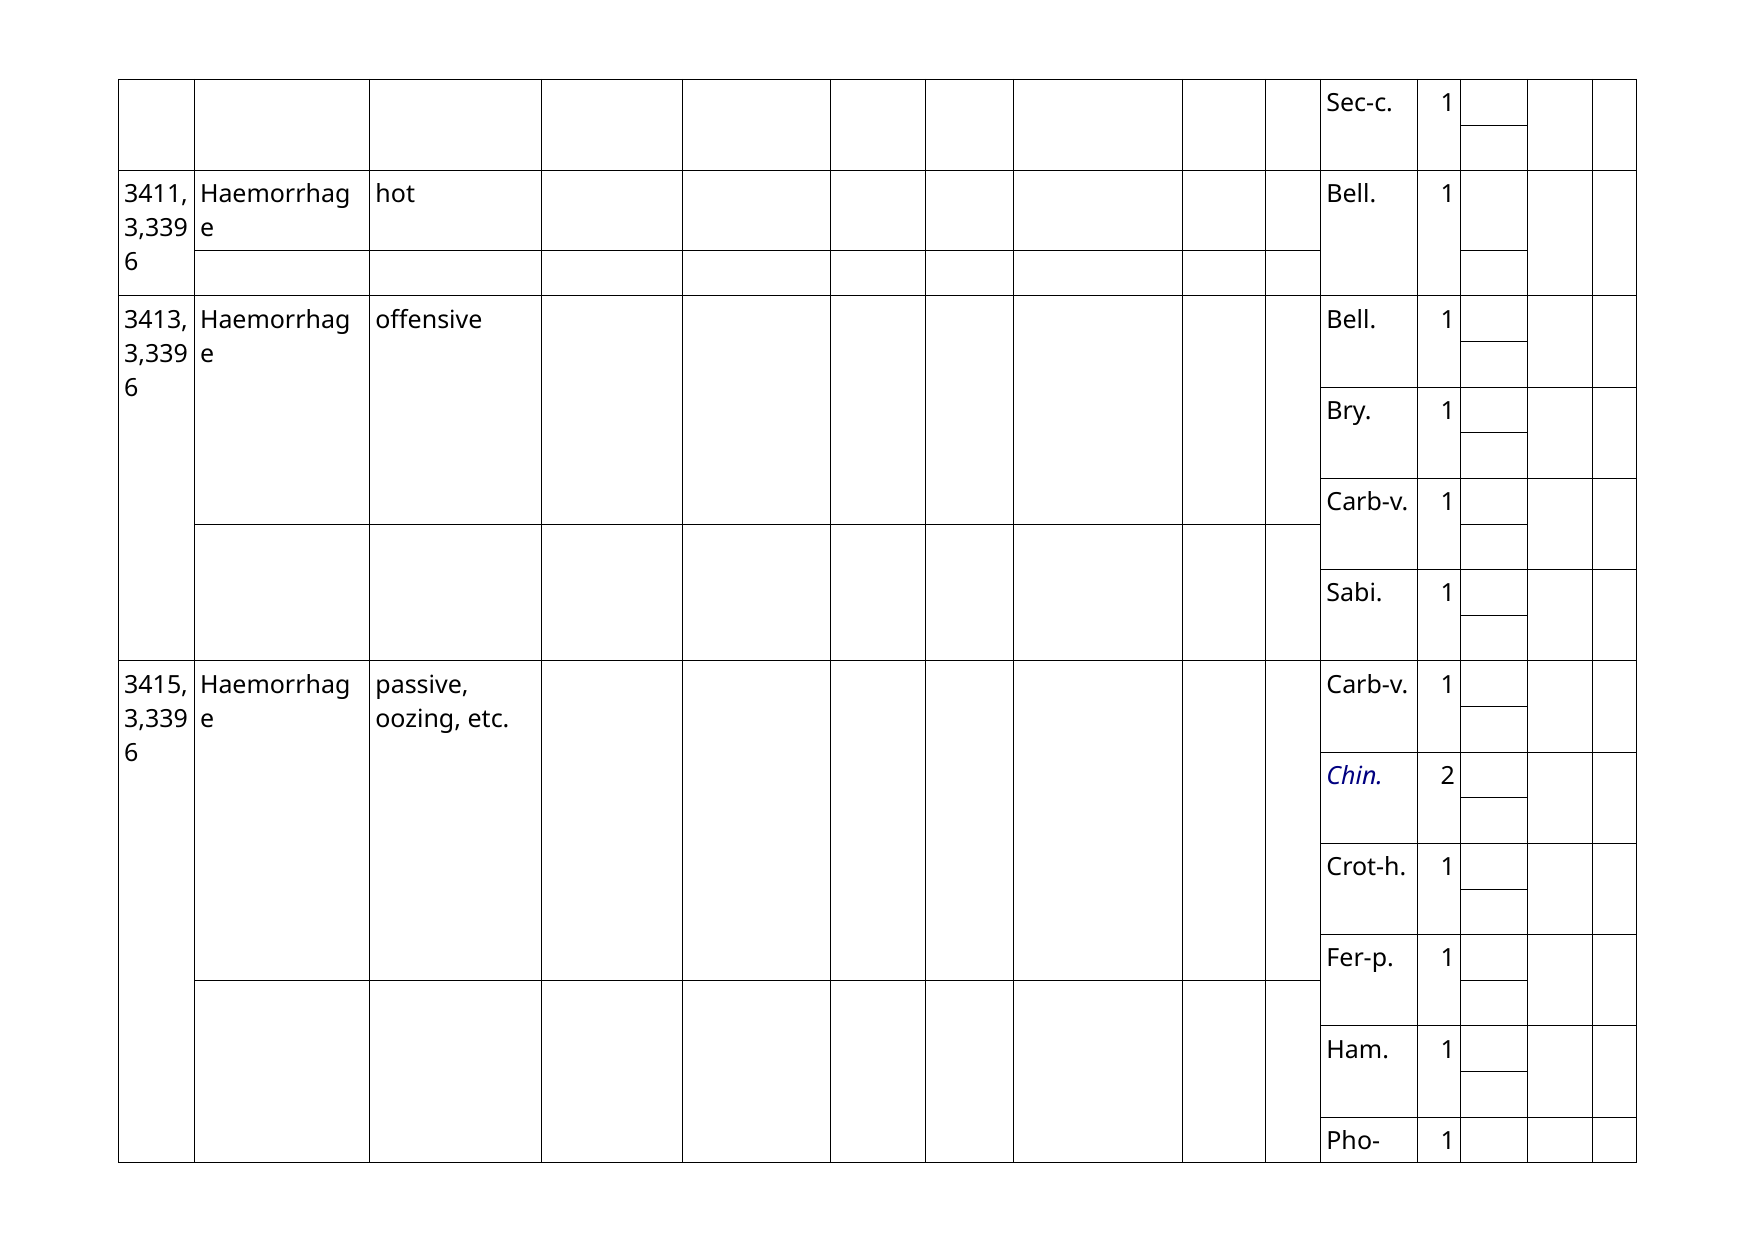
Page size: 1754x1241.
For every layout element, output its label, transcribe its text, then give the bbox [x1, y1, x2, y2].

table_cell [926, 251, 1013, 295]
table_cell Ham. [1321, 1026, 1417, 1117]
table_cell [1593, 753, 1636, 843]
table_cell [1183, 296, 1265, 523]
table_cell [1461, 342, 1527, 387]
table_cell [1528, 570, 1592, 660]
table_cell passive, oozing, etc. [370, 661, 541, 980]
table_cell [831, 251, 925, 295]
table_cell [1461, 388, 1527, 432]
table_cell [1461, 798, 1527, 843]
table_cell [1266, 80, 1320, 170]
table_cell [926, 296, 1013, 523]
table_cell Sec-c. [1321, 80, 1417, 170]
table_cell [1528, 1118, 1592, 1162]
table_cell Bry. [1321, 388, 1417, 478]
table_cell [1266, 661, 1320, 980]
table_cell [542, 251, 682, 295]
table_cell [926, 80, 1013, 170]
table_cell hot [370, 171, 541, 250]
table_cell [542, 661, 682, 980]
table_cell [1528, 1026, 1592, 1117]
table_cell Carb-v. [1321, 479, 1417, 569]
table_cell [542, 171, 682, 250]
table_cell [831, 80, 925, 170]
table_cell [1461, 251, 1527, 295]
table_cell [1461, 890, 1527, 934]
table_cell [1461, 661, 1527, 706]
table_cell [1528, 171, 1592, 295]
table_cell 1 [1418, 296, 1460, 387]
table_cell [926, 525, 1013, 660]
table_cell [1528, 388, 1592, 478]
table_cell [1014, 661, 1182, 980]
table_cell [1528, 935, 1592, 1025]
table_cell [1266, 981, 1320, 1162]
table_cell [831, 171, 925, 250]
table_cell [1461, 296, 1527, 341]
table_cell [1593, 661, 1636, 752]
table_cell [542, 981, 682, 1162]
table_cell [683, 296, 830, 523]
table_cell 1 [1418, 388, 1460, 478]
table_cell [1014, 251, 1182, 295]
table_cell Fer-p. [1321, 935, 1417, 1025]
table_cell [1593, 296, 1636, 387]
table_cell 1 [1418, 844, 1460, 934]
table_cell 1 [1418, 80, 1460, 170]
table_cell [683, 171, 830, 250]
table_cell [1266, 525, 1320, 660]
table_cell [1461, 126, 1527, 170]
table_cell [683, 525, 830, 660]
table_cell [1593, 479, 1636, 569]
table_cell [1461, 1026, 1527, 1071]
table_cell [1461, 479, 1527, 523]
table_cell [1183, 251, 1265, 295]
table_cell [683, 80, 830, 170]
table_cell [1593, 844, 1636, 934]
table_cell [195, 525, 369, 660]
table_cell [1593, 1118, 1636, 1162]
table_cell [1461, 1118, 1527, 1162]
table_cell [1014, 171, 1182, 250]
table_cell [1266, 251, 1320, 295]
table_cell Haemorrhage [195, 296, 369, 523]
table_cell [1183, 171, 1265, 250]
table_cell [542, 296, 682, 523]
table_cell [1528, 844, 1592, 934]
table_cell [195, 981, 369, 1162]
table_cell [831, 981, 925, 1162]
table_cell [1461, 80, 1527, 124]
table_cell 1 [1418, 1026, 1460, 1117]
table_cell [683, 981, 830, 1162]
table_cell Haemorrhage [195, 171, 369, 250]
table_cell [195, 251, 369, 295]
table_cell Sabi. [1321, 570, 1417, 660]
table_cell 3415,3,3396 [119, 661, 194, 1162]
table_cell Carb-v. [1321, 661, 1417, 752]
table_cell [1183, 981, 1265, 1162]
table_cell [542, 80, 682, 170]
table_cell 1 [1418, 1118, 1460, 1162]
table_cell [1593, 388, 1636, 478]
table_cell [1528, 296, 1592, 387]
table_cell [1014, 80, 1182, 170]
table_cell [926, 171, 1013, 250]
table_cell [1461, 525, 1527, 569]
table_cell [1461, 844, 1527, 888]
table_cell [370, 981, 541, 1162]
table_cell Bell. [1321, 296, 1417, 387]
table_cell [1183, 661, 1265, 980]
table_cell Crot-h. [1321, 844, 1417, 934]
table_cell 1 [1418, 171, 1460, 295]
table_cell [1528, 753, 1592, 843]
table_cell 1 [1418, 935, 1460, 1025]
table_cell [683, 251, 830, 295]
table_cell [926, 661, 1013, 980]
table_cell Pho- [1321, 1118, 1417, 1162]
table_cell Haemorrhage [195, 661, 369, 980]
table_cell [1461, 616, 1527, 660]
table_cell [1266, 296, 1320, 523]
table_cell [1183, 80, 1265, 170]
table_cell [1593, 80, 1636, 170]
table_cell [831, 296, 925, 523]
table_cell [1461, 171, 1527, 250]
table_cell 3413,3,3396 [119, 296, 194, 660]
table_cell [1593, 935, 1636, 1025]
table_cell [1461, 433, 1527, 478]
table_cell [1461, 707, 1527, 752]
table_cell [1014, 296, 1182, 523]
table_cell [370, 80, 541, 170]
table_cell [1014, 981, 1182, 1162]
table_cell [119, 80, 194, 170]
table_cell [1528, 661, 1592, 752]
table_cell [831, 525, 925, 660]
table_cell [1461, 1072, 1527, 1117]
table_cell [1014, 525, 1182, 660]
table_cell 2 [1418, 753, 1460, 843]
table_cell [1266, 171, 1320, 250]
table_cell [1593, 1026, 1636, 1117]
table_cell 3411,3,3396 [119, 171, 194, 295]
table_cell [1593, 171, 1636, 295]
table_cell [1593, 570, 1636, 660]
table_cell Bell. [1321, 171, 1417, 295]
table_cell [1528, 80, 1592, 170]
table_cell 1 [1418, 661, 1460, 752]
table_cell [1528, 479, 1592, 569]
table_cell [1183, 525, 1265, 660]
table_cell [831, 661, 925, 980]
table_cell [1461, 753, 1527, 797]
table_cell [1461, 935, 1527, 980]
table_cell [1461, 570, 1527, 615]
table_cell [195, 80, 369, 170]
table_cell [370, 251, 541, 295]
table_cell [542, 525, 682, 660]
table_cell offensive [370, 296, 541, 523]
table_cell 1 [1418, 479, 1460, 569]
table_cell [1461, 981, 1527, 1025]
table_cell [683, 661, 830, 980]
table_cell 1 [1418, 570, 1460, 660]
table_cell Chin. [1321, 753, 1417, 843]
table_cell [370, 525, 541, 660]
table_cell [926, 981, 1013, 1162]
